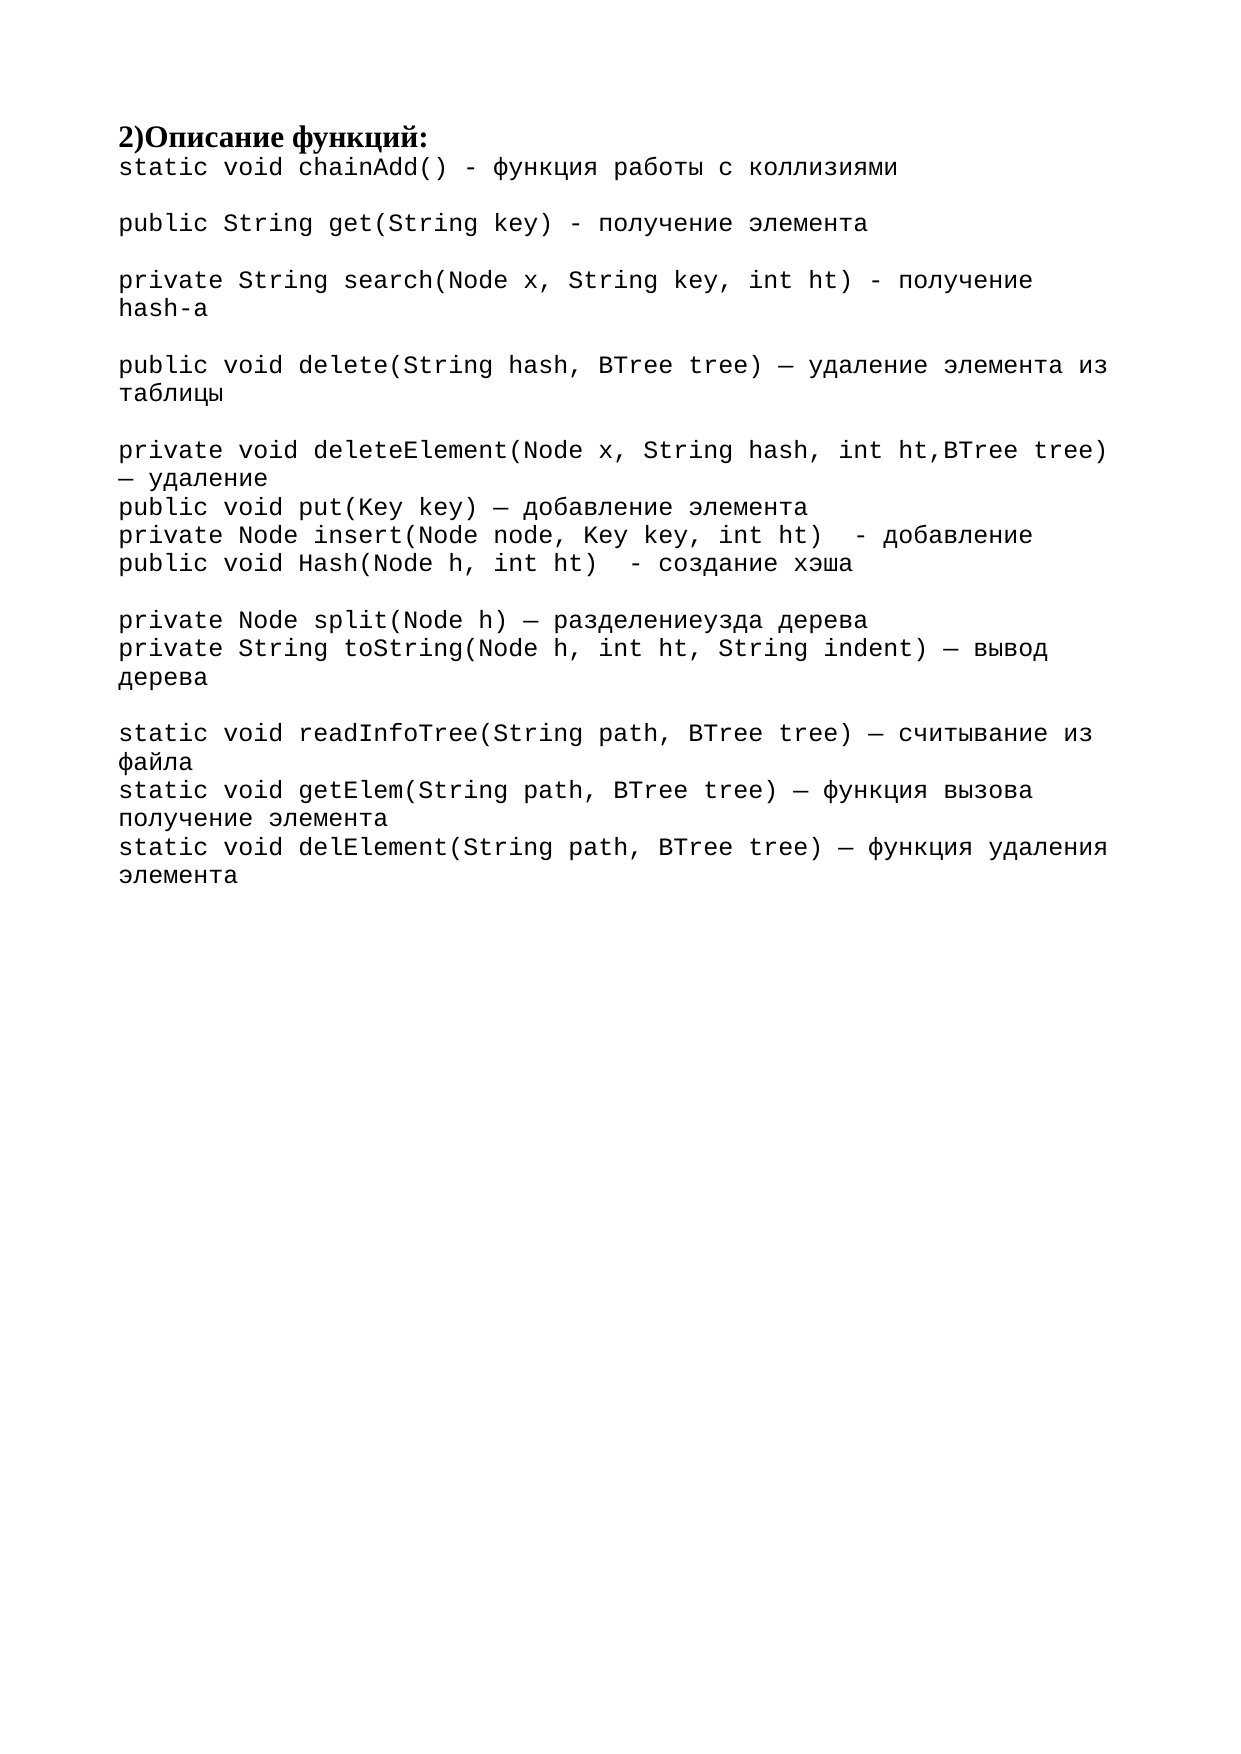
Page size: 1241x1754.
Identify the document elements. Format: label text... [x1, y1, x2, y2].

text private String toString(Node h, int ht, String indent) — вывод дерева [118, 636, 1122, 692]
text private Node split(Node h) — разделениеузда дерева [118, 607, 1122, 636]
text private Node insert(Node node, Key key, int ht) - добавление [118, 522, 1122, 551]
text public void Hash(Node h, int ht) - создание хэша [118, 551, 1122, 579]
text static void chainAdd() - функция работы с коллизиями [118, 154, 1122, 182]
text 2)Описание функций: [118, 118, 1122, 154]
text private String search(Node x, String key, int ht) - получение hash-а [118, 267, 1122, 324]
text public String get(String key) - получение элемента [118, 211, 1122, 239]
text static void readInfoTree(String path, BTree tree) — считывание из файла [118, 721, 1122, 777]
text public void delete(String hash, BTree tree) — удаление элемента из таблицы [118, 352, 1122, 409]
text static void getElem(String path, BTree tree) — функция вызова получение элемента [118, 777, 1122, 834]
text static void delElement(String path, BTree tree) — функция удаления элемента [118, 834, 1122, 891]
text public void put(Key key) — добавление элемента [118, 494, 1122, 522]
text private void deleteElement(Node x, String hash, int ht,BTree tree) — удаление [118, 437, 1122, 494]
